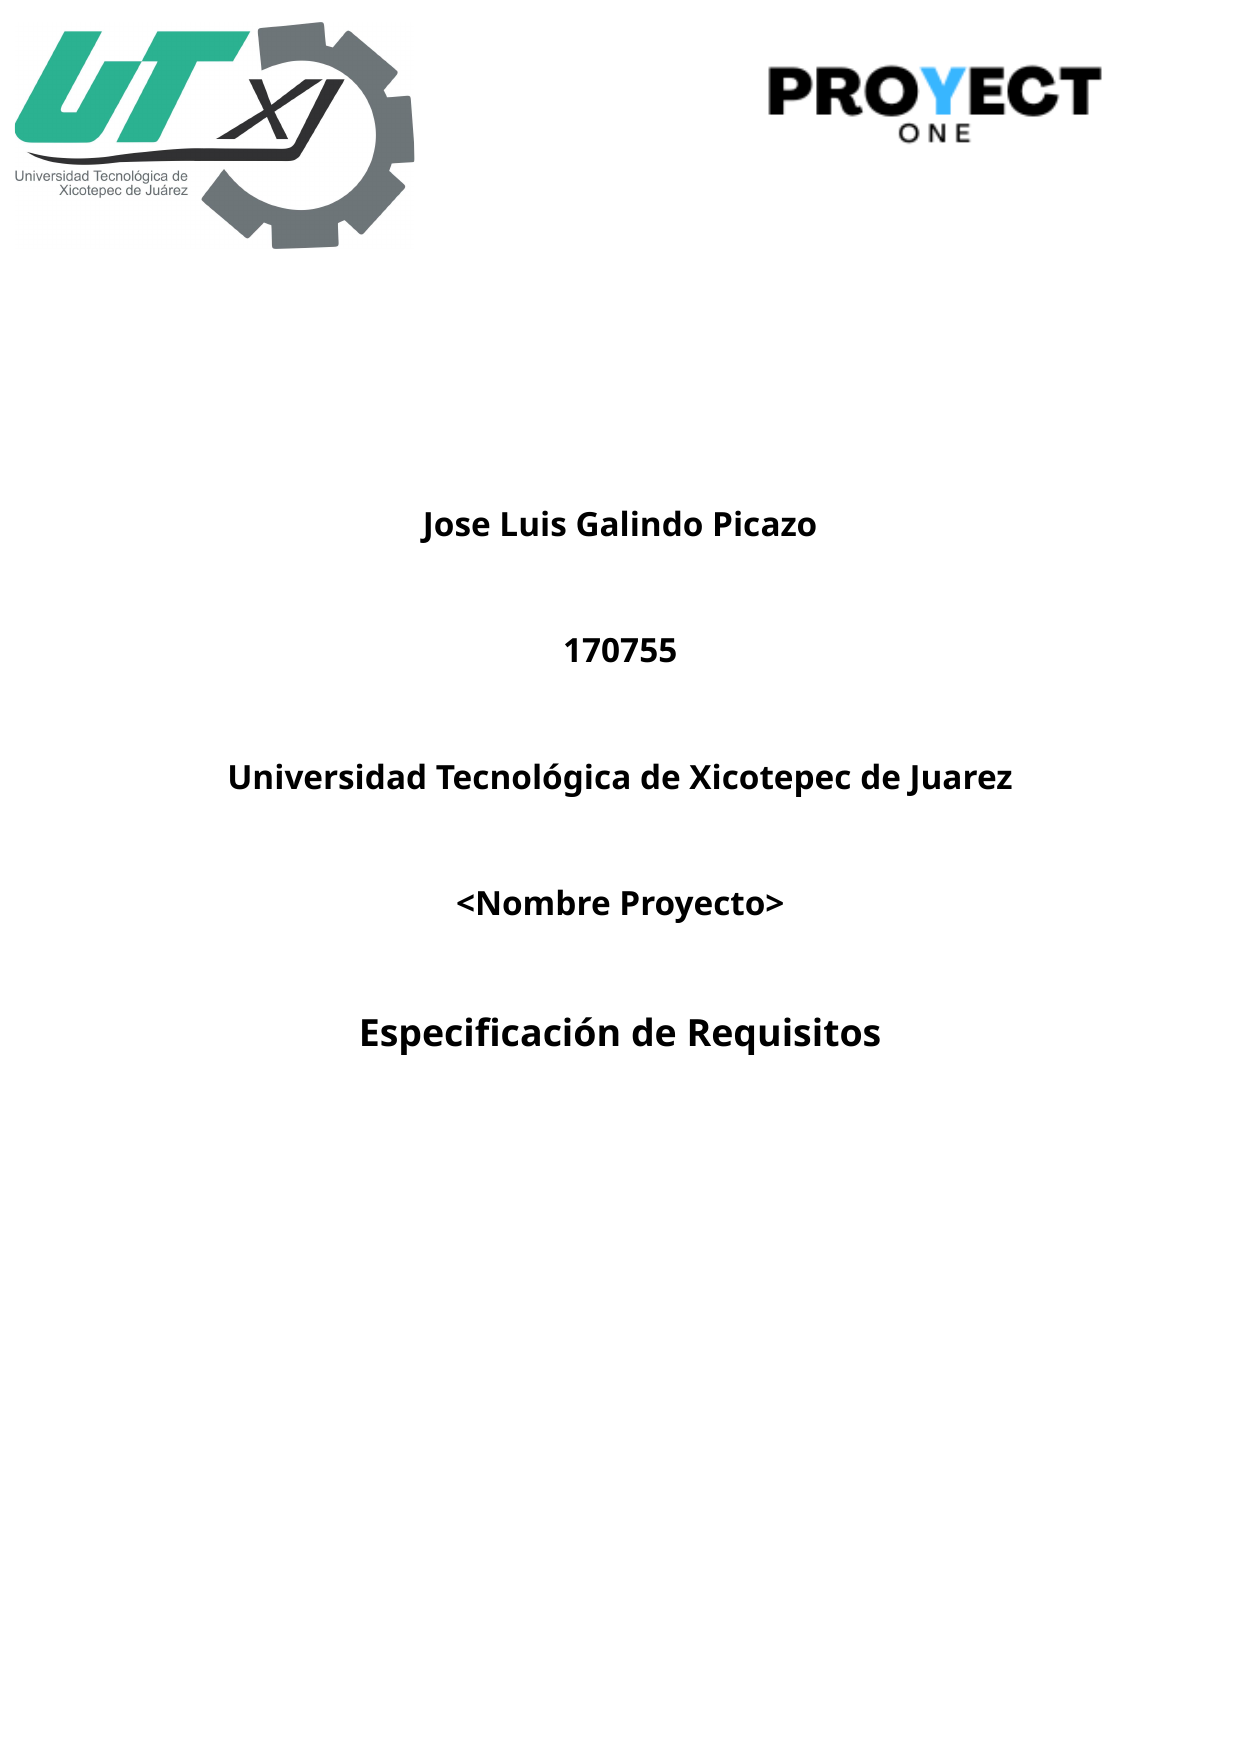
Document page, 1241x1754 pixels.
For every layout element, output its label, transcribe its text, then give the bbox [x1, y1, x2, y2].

text <Trainer ONE > [118, 880, 1122, 925]
text Jose Luis Galindo Picazo [118, 501, 1122, 546]
text Especificación de Requisitos [118, 1006, 1122, 1057]
text Universidad Tecnológica de Xicotepec de Juarez [118, 753, 1122, 799]
text 170755 [118, 627, 1122, 673]
